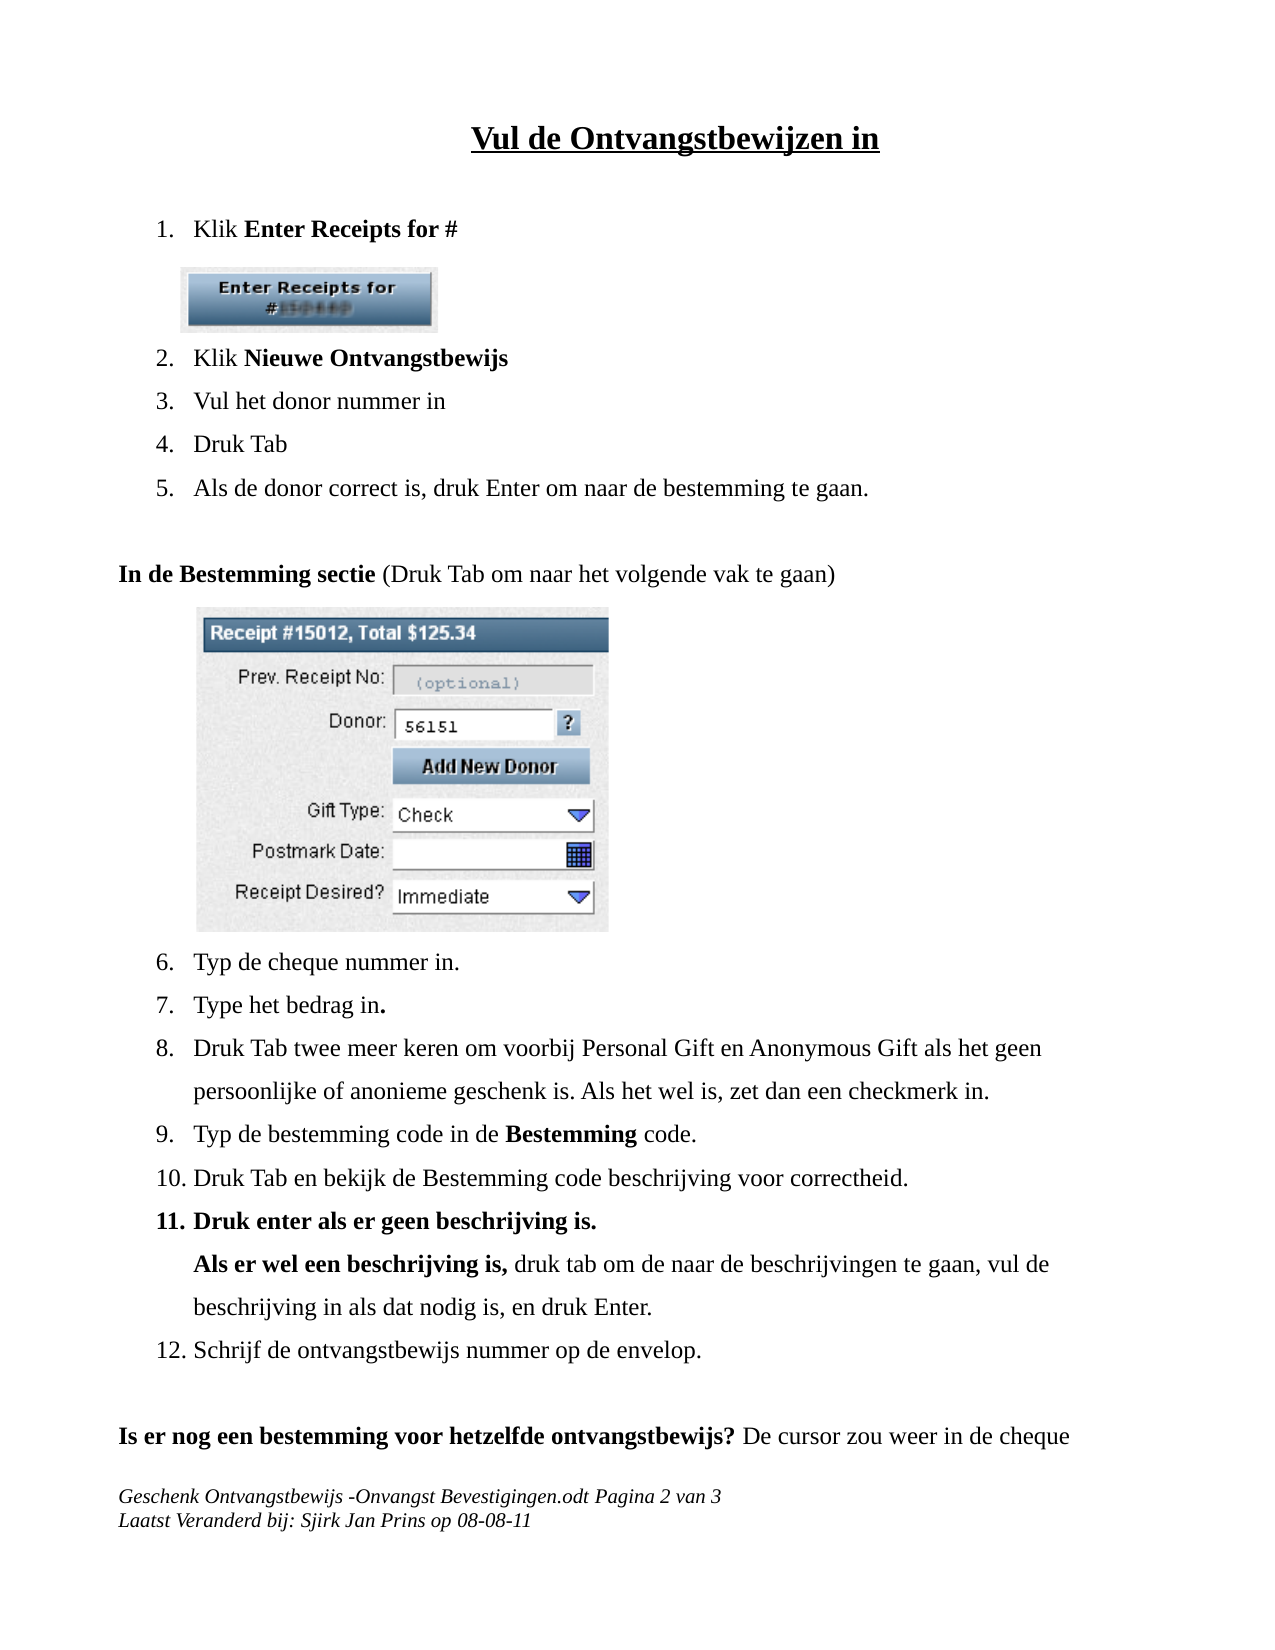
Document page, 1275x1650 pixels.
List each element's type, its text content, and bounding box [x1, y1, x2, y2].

text In de Bestemming sectie (Druk Tab om naar het volgende vak te gaan) [118, 559, 1157, 588]
list Vul het donor nummer in [156, 386, 1157, 415]
list Schrijf de ontvangstbewijs nummer op de envelop. [156, 1335, 1157, 1364]
list Druk Tab [156, 429, 1157, 458]
picture [180, 267, 439, 333]
list Klik Nieuwe Ontvangstbewijs [156, 343, 1157, 372]
list Druk Tab en bekijk de Bestemming code beschrijving voor correctheid. [156, 1163, 1157, 1191]
list Klik Enter Receipts for # [156, 214, 1157, 243]
picture [196, 607, 609, 932]
list Typ de bestemming code in de Bestemming code. [156, 1119, 1157, 1148]
list Druk enter als er geen beschrijving is. [156, 1206, 1157, 1234]
list Druk Tab twee meer keren om voorbij Personal Gift en Anonymous Gift als het geen persoonlijke of anonieme geschenk is. Als het wel is, zet dan een checkmerk in. [156, 1033, 1157, 1105]
list Type het bedrag in. [156, 990, 1157, 1019]
list Typ de cheque nummer in. [156, 947, 1157, 976]
list Als er wel een beschrijving is, druk tab om de naar de beschrijvingen te gaan, vul de beschrijving in als dat nodig is, en druk Enter. [156, 1249, 1157, 1321]
list Als de donor correct is, druk Enter om naar de bestemming te gaan. [156, 473, 1157, 501]
text Is er nog een bestemming voor hetzelfde ontvangstbewijs? De cursor zou weer in de cheque [118, 1421, 1157, 1450]
list Vul de Ontvangstbewijzen in [156, 118, 1157, 199]
